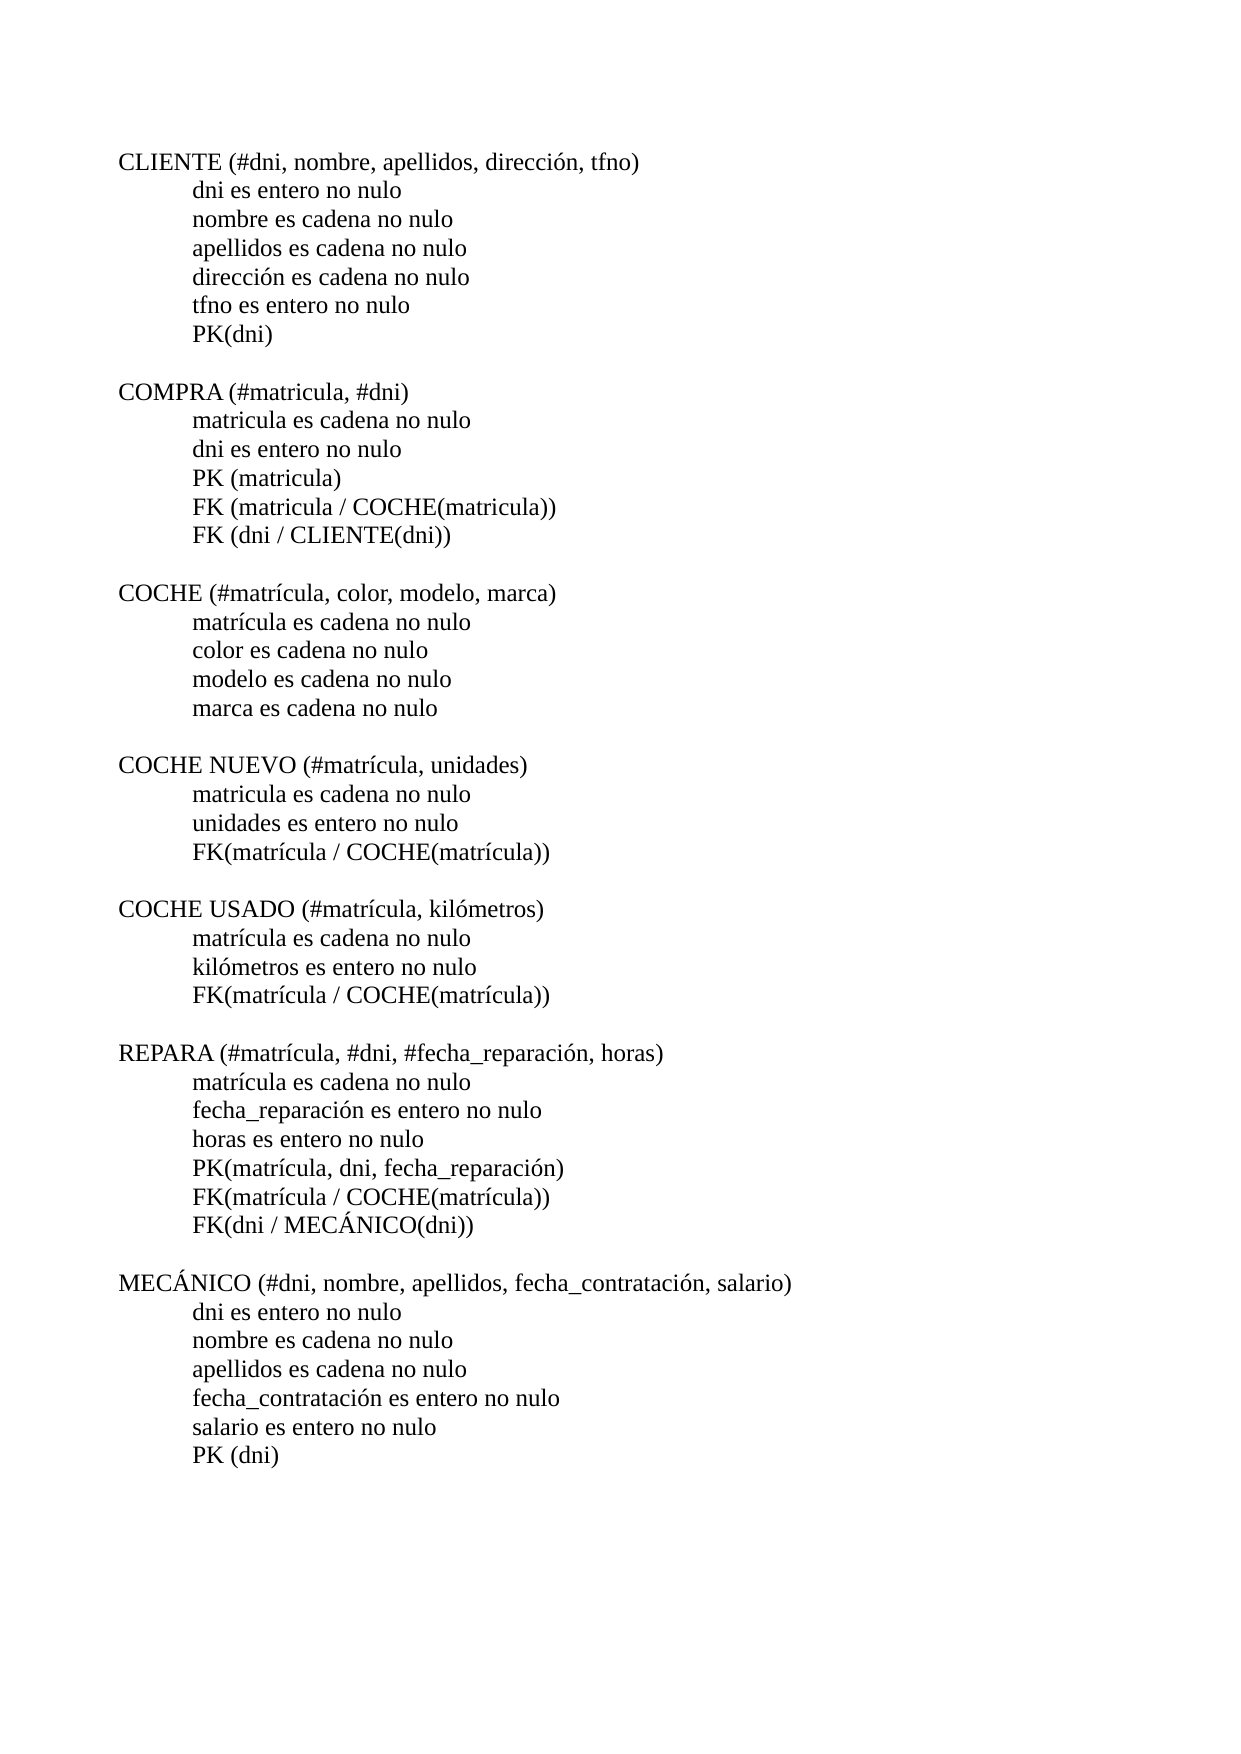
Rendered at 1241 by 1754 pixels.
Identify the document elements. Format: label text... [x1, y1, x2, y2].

text unidades es entero no nulo [118, 808, 1122, 837]
text COMPRA (#matricula, #dni) [118, 377, 1122, 406]
text FK(matrícula / COCHE(matrícula)) [118, 1182, 1122, 1211]
text CLIENTE (#dni, nombre, apellidos, dirección, tfno) [118, 147, 1122, 176]
text FK (matricula / COCHE(matricula)) [118, 492, 1122, 521]
text marca es cadena no nulo [118, 693, 1122, 722]
text FK (dni / CLIENTE(dni)) [118, 521, 1122, 549]
text kilómetros es entero no nulo [118, 952, 1122, 981]
text fecha_reparación es entero no nulo [118, 1096, 1122, 1124]
text dirección es cadena no nulo [118, 262, 1122, 291]
text PK (dni) [118, 1441, 1122, 1469]
text matricula es cadena no nulo [118, 779, 1122, 808]
text FK(matrícula / COCHE(matrícula)) [118, 981, 1122, 1009]
text matrícula es cadena no nulo [118, 1067, 1122, 1096]
text fecha_contratación es entero no nulo [118, 1383, 1122, 1412]
text PK (matricula) [118, 463, 1122, 492]
text COCHE (#matrícula, color, modelo, marca) [118, 578, 1122, 607]
text dni es entero no nulo [118, 176, 1122, 204]
text apellidos es cadena no nulo [118, 233, 1122, 262]
text apellidos es cadena no nulo [118, 1354, 1122, 1383]
text matrícula es cadena no nulo [118, 923, 1122, 952]
text matrícula es cadena no nulo [118, 607, 1122, 636]
text PK(dni) [118, 319, 1122, 348]
text COCHE USADO (#matrícula, kilómetros) [118, 894, 1122, 923]
text tfno es entero no nulo [118, 291, 1122, 319]
text matricula es cadena no nulo [118, 406, 1122, 434]
text MECÁNICO (#dni, nombre, apellidos, fecha_contratación, salario) [118, 1268, 1122, 1297]
text color es cadena no nulo [118, 636, 1122, 664]
text dni es entero no nulo [118, 434, 1122, 463]
text nombre es cadena no nulo [118, 1326, 1122, 1354]
text modelo es cadena no nulo [118, 664, 1122, 693]
text FK(dni / MECÁNICO(dni)) [118, 1211, 1122, 1239]
text dni es entero no nulo [118, 1297, 1122, 1326]
text salario es entero no nulo [118, 1412, 1122, 1441]
text REPARA (#matrícula, #dni, #fecha_reparación, horas) [118, 1038, 1122, 1067]
text horas es entero no nulo [118, 1124, 1122, 1153]
text FK(matrícula / COCHE(matrícula)) [118, 837, 1122, 866]
text nombre es cadena no nulo [118, 204, 1122, 233]
text COCHE NUEVO (#matrícula, unidades) [118, 751, 1122, 779]
text PK(matrícula, dni, fecha_reparación) [118, 1153, 1122, 1182]
